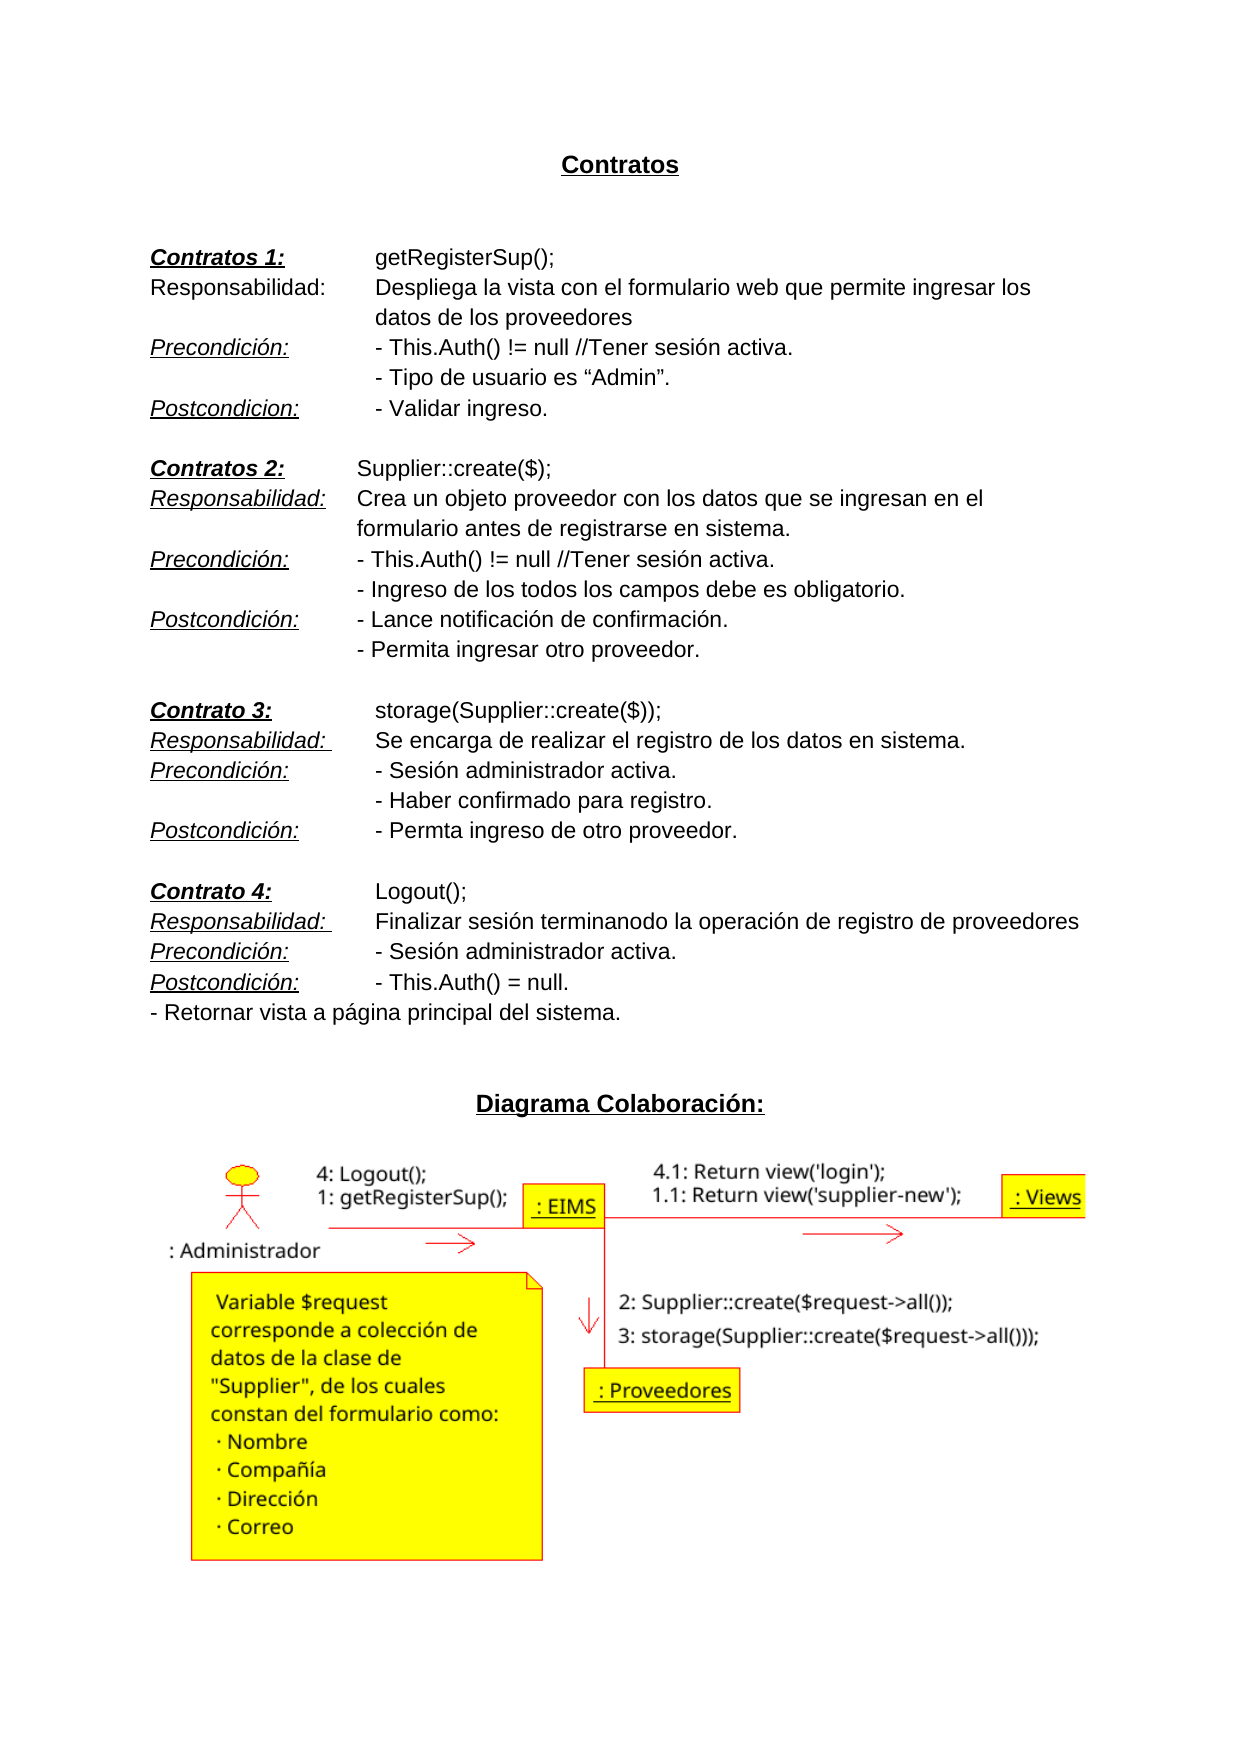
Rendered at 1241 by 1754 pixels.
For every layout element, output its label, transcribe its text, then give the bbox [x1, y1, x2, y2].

text Diagrama Colaboración: [150, 1089, 1090, 1118]
text Postcondición: - Lance notificación de confirmación. [150, 606, 1090, 632]
text Contratos 1: getRegisterSup(); [150, 243, 1090, 270]
text Contrato 4: Logout(); [150, 878, 1090, 904]
text - Tipo de usuario es “Admin”. [150, 364, 1090, 391]
text Contrato 3: storage(Supplier::create($)); [150, 697, 1090, 723]
text Precondición: - Sesión administrador activa. [150, 938, 1090, 964]
text Responsabilidad: Se encarga de realizar el registro de los datos en sistema. [150, 727, 1090, 753]
text - Permita ingresar otro proveedor. [150, 636, 1090, 662]
text Responsabilidad: Finalizar sesión terminanodo la operación de registro de proveedores [150, 908, 1090, 934]
text Contratos 2: Supplier::create($); [150, 455, 1090, 481]
text Responsabilidad: Despliega la vista con el formulario web que permite ingresar los datos de los proveedores [150, 274, 1090, 330]
text Precondición: - Sesión administrador activa. [150, 757, 1090, 783]
text Postcondición: - Permta ingreso de otro proveedor. [150, 817, 1090, 844]
picture [154, 1152, 1086, 1562]
text - Ingreso de los todos los campos debe es obligatorio. [150, 576, 1090, 602]
text Precondición: - This.Auth() != null //Tener sesión activa. [150, 334, 1090, 360]
text Precondición: - This.Auth() != null //Tener sesión activa. [150, 546, 1090, 572]
text - Haber confirmado para registro. [150, 787, 1090, 813]
text - Retornar vista a página principal del sistema. [150, 999, 1090, 1025]
text Postcondicion: - Validar ingreso. [150, 394, 1090, 421]
text Responsabilidad: Crea un objeto proveedor con los datos que se ingresan en el formulario antes de registrarse en sistema. [150, 485, 1090, 542]
text Postcondición: - This.Auth() = null. [150, 968, 1090, 995]
text Contratos [150, 150, 1090, 179]
